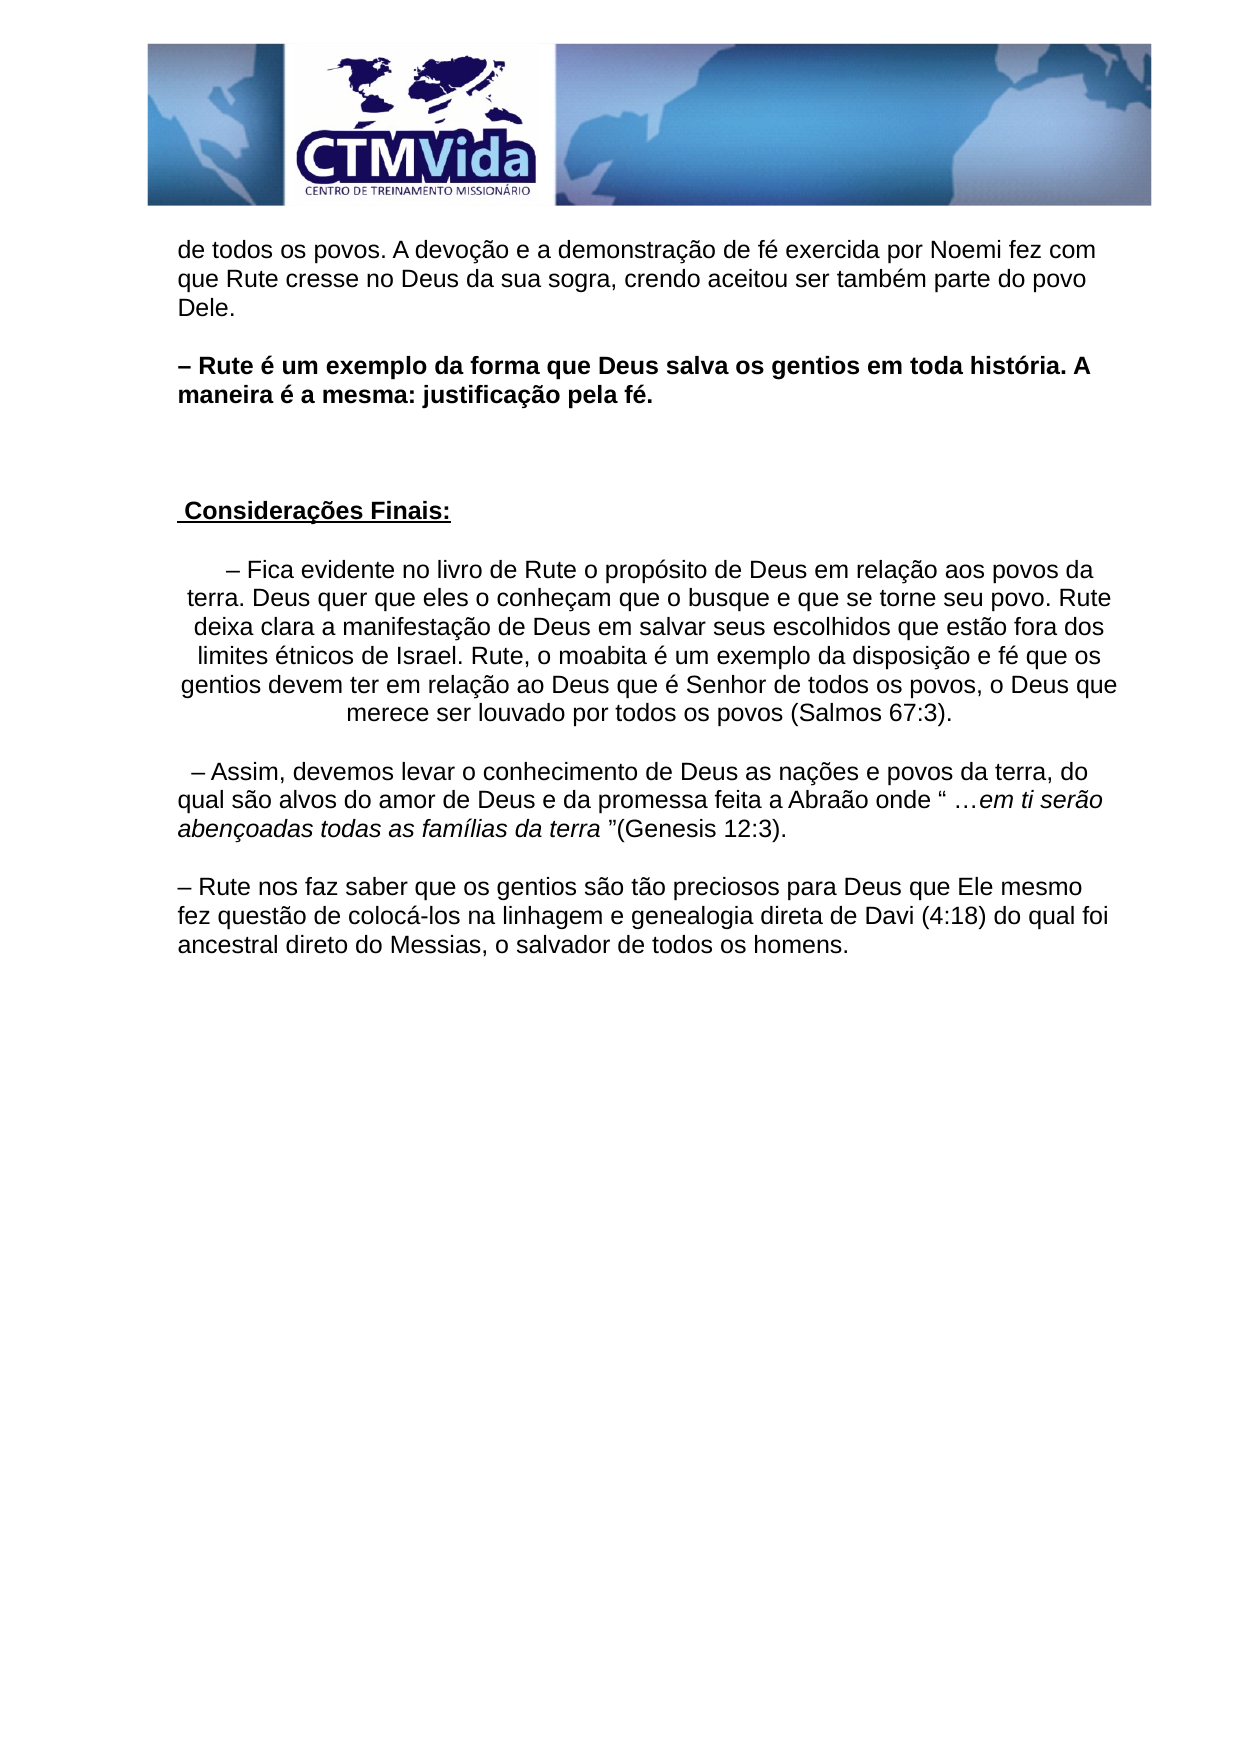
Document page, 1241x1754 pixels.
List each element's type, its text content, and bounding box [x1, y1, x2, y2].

text – Fica evidente no livro de Rute o propósito de Deus em relação aos povos da terra. Deus quer que eles o conheçam que o busque e que se torne seu povo. Rute deixa clara a manifestação de Deus em salvar seus escolhidos que estão fora dos limites étnicos de Israel. Rute, o moabita é um exemplo da disposição e fé que os gentios devem ter em relação ao Deus que é Senhor de todos os povos, o Deus que merece ser louvado por todos os povos (Salmos 67:3). [177, 554, 1122, 727]
text – Rute é um exemplo da forma que Deus salva os gentios em toda história. A maneira é a mesma: justificação pela fé. [177, 351, 1122, 409]
picture [147, 43, 1152, 206]
text – Rute nos faz saber que os gentios são tão preciosos para Deus que Ele mesmo fez questão de colocá-los na linhagem e genealogia direta de Davi (4:18) do qual foi ancestral direto do Messias, o salvador de todos os homens. [177, 872, 1122, 958]
text de todos os povos. A devoção e a demonstração de fé exercida por Noemi fez com que Rute cresse no Deus da sua sogra, crendo aceitou ser também parte do povo Dele. [177, 235, 1122, 322]
text Considerações Finais: [177, 496, 1122, 525]
text – Assim, devemos levar o conhecimento de Deus as nações e povos da terra, do qual são alvos do amor de Deus e da promessa feita a Abraão onde “ …em ti serão abençoadas todas as famílias da terra ”(Genesis 12:3). [177, 757, 1122, 843]
